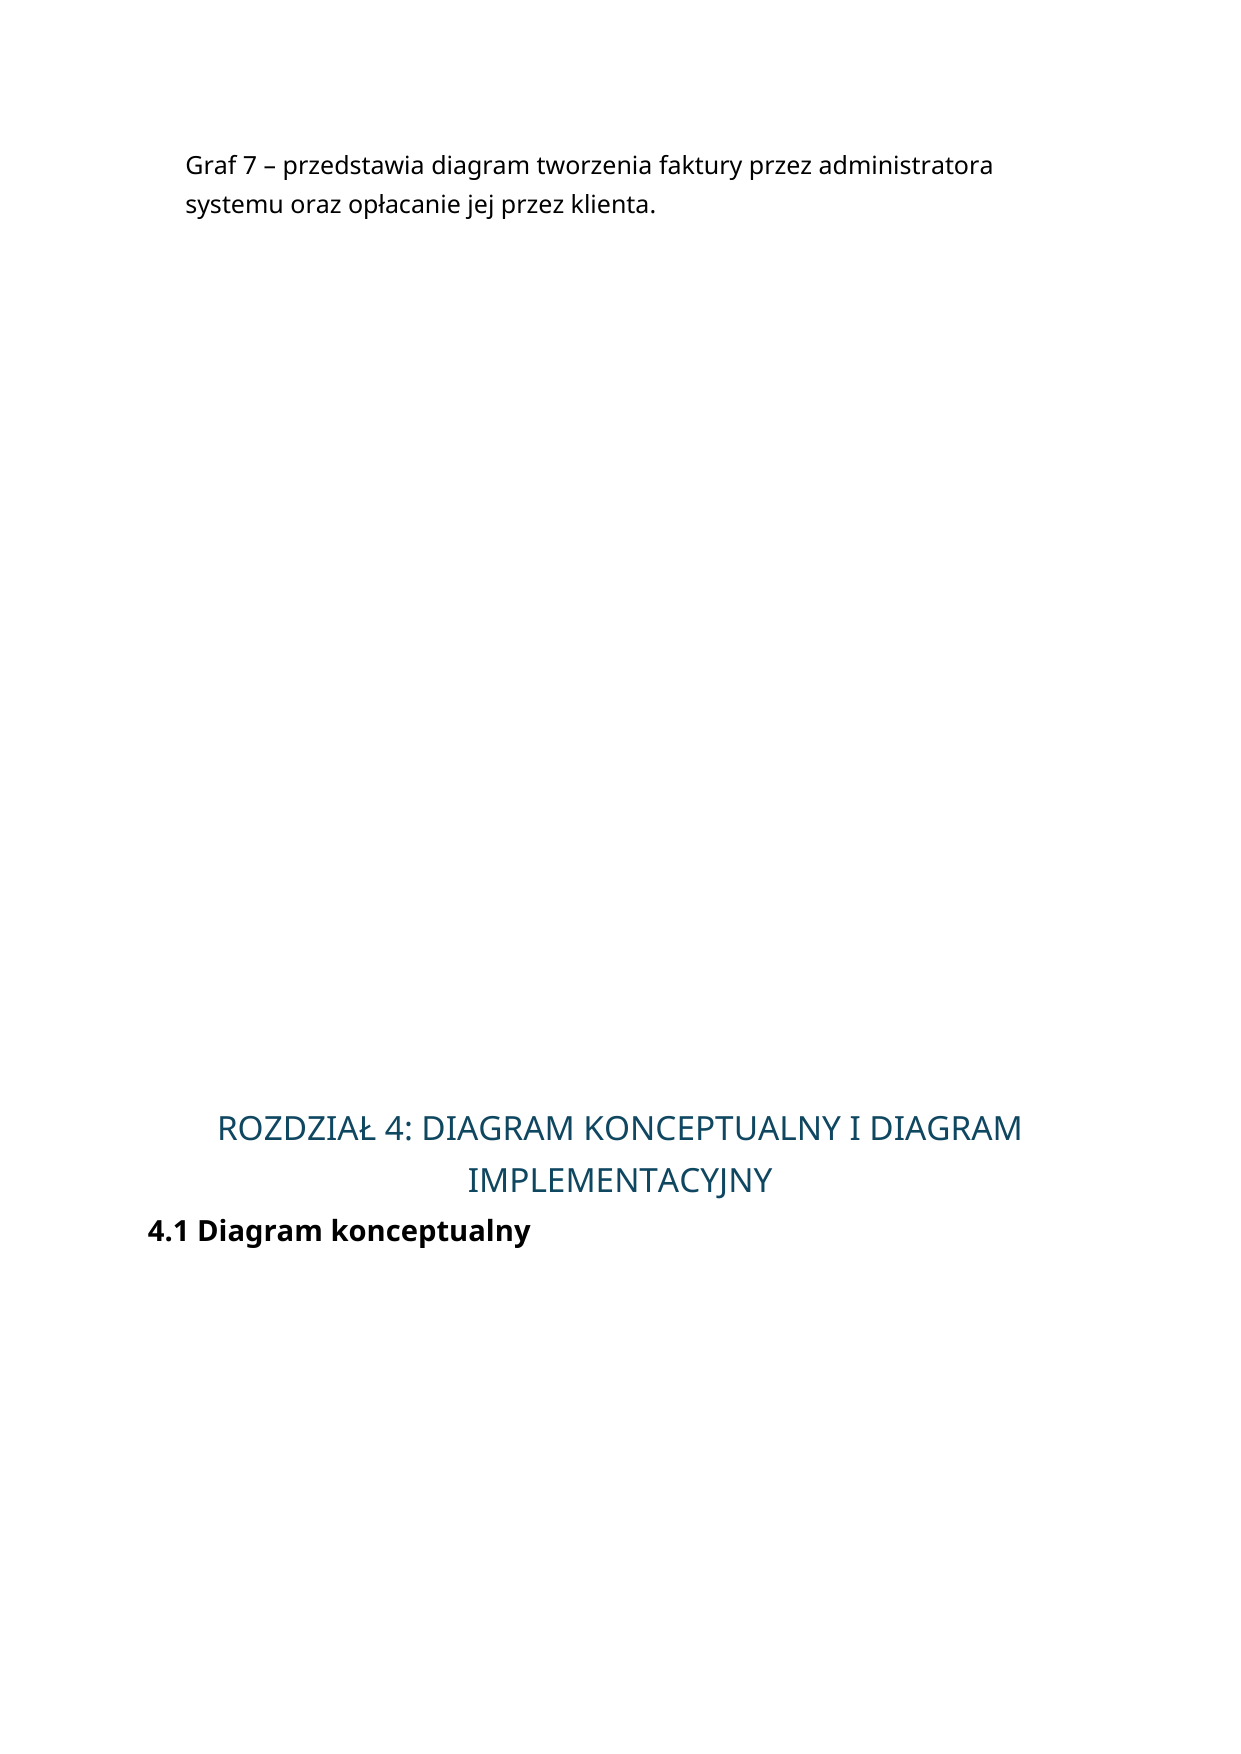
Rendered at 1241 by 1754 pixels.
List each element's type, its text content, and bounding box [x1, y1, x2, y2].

text Graf 7 – przedstawia diagram tworzenia faktury przez administratora systemu oraz opłacanie jej przez klienta. [185, 148, 1093, 221]
subtitle ROZDZIAŁ 4: DIAGRAM KONCEPTUALNY I DIAGRAM IMPLEMENTACYJNY [148, 1105, 1093, 1203]
text 4.1 Diagram konceptualny [148, 1210, 1093, 1249]
